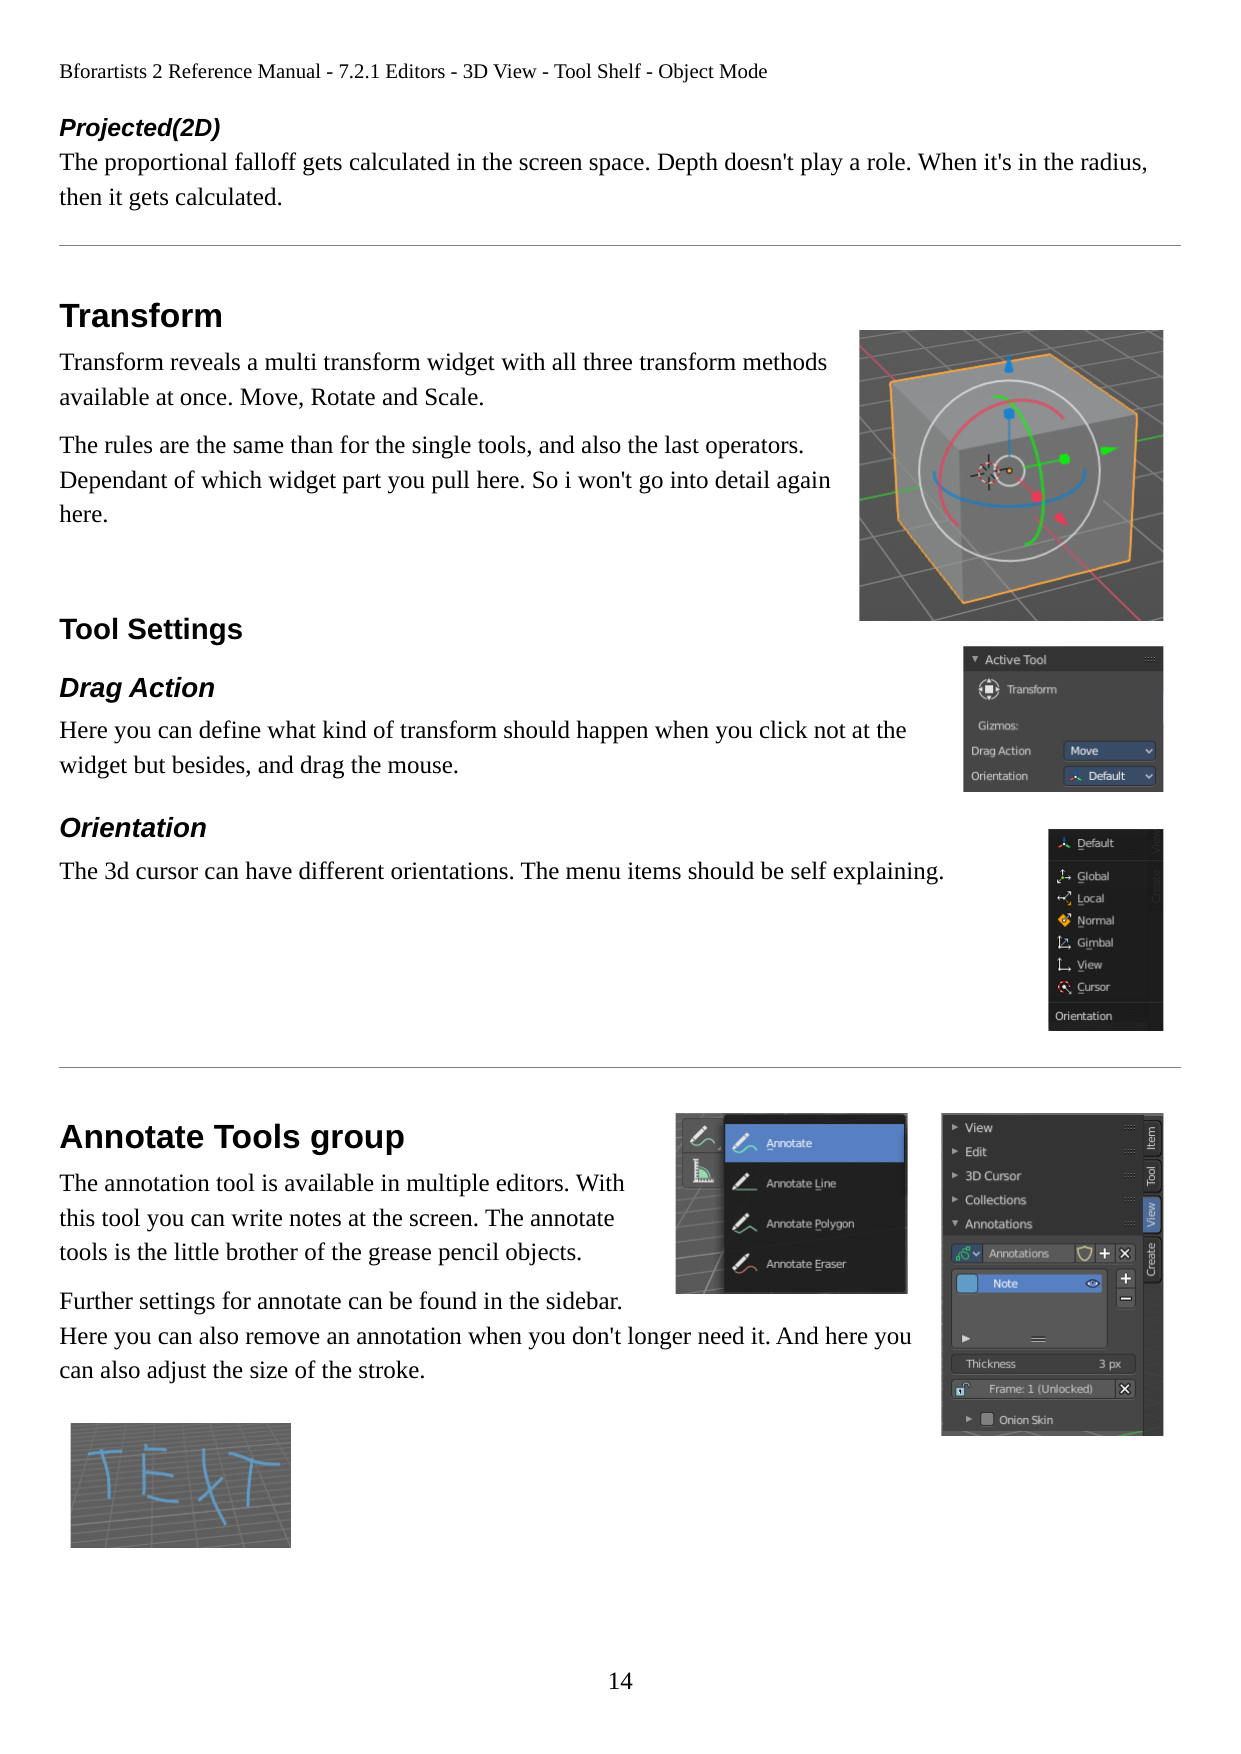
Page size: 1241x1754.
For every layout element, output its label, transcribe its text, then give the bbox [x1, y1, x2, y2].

picture [675, 1113, 908, 1294]
text The annotation tool is available in multiple editors. With this tool you can write notes at the screen. The annotate tools is the little brother of the grease pencil objects. [59, 1168, 675, 1266]
picture [859, 330, 1164, 621]
text Further settings for annotate can be found in the sidebar. Here you can also remove an annotation when you don't longer need it. And here you can also adjust the size of the stroke. [59, 1286, 941, 1384]
text Here you can define what kind of transform should happen when you click not at the widget but besides, and drag the mouse. [59, 715, 963, 779]
picture [941, 1113, 1164, 1436]
subtitle Annotate Tools group [59, 1117, 675, 1156]
subtitle Orientation [59, 811, 1181, 843]
text The proportional falloff gets calculated in the screen space. Depth doesn't play a role. When it's in the radius, then it gets calculated. [59, 147, 1181, 211]
text Transform reveals a multi transform widget with all three transform methods available at once. Move, Rotate and Scale. [59, 347, 859, 410]
picture [1048, 829, 1164, 1031]
picture [70, 1423, 291, 1548]
subtitle Projected(2D) [59, 113, 1181, 141]
subtitle [1164, 1117, 1181, 1156]
text The 3d cursor can have different orientations. The menu items should be self explaining. [59, 856, 1048, 884]
subtitle [1164, 671, 1181, 703]
picture [963, 646, 1164, 792]
subtitle Tool Settings [59, 612, 1181, 646]
subtitle Drag Action [59, 671, 963, 703]
text The rules are the same than for the single tools, and also the last operators. Dependant of which widget part you pull here. So i won't go into detail again here. [59, 431, 859, 528]
subtitle Transform [59, 296, 1181, 334]
subtitle [908, 1117, 941, 1156]
